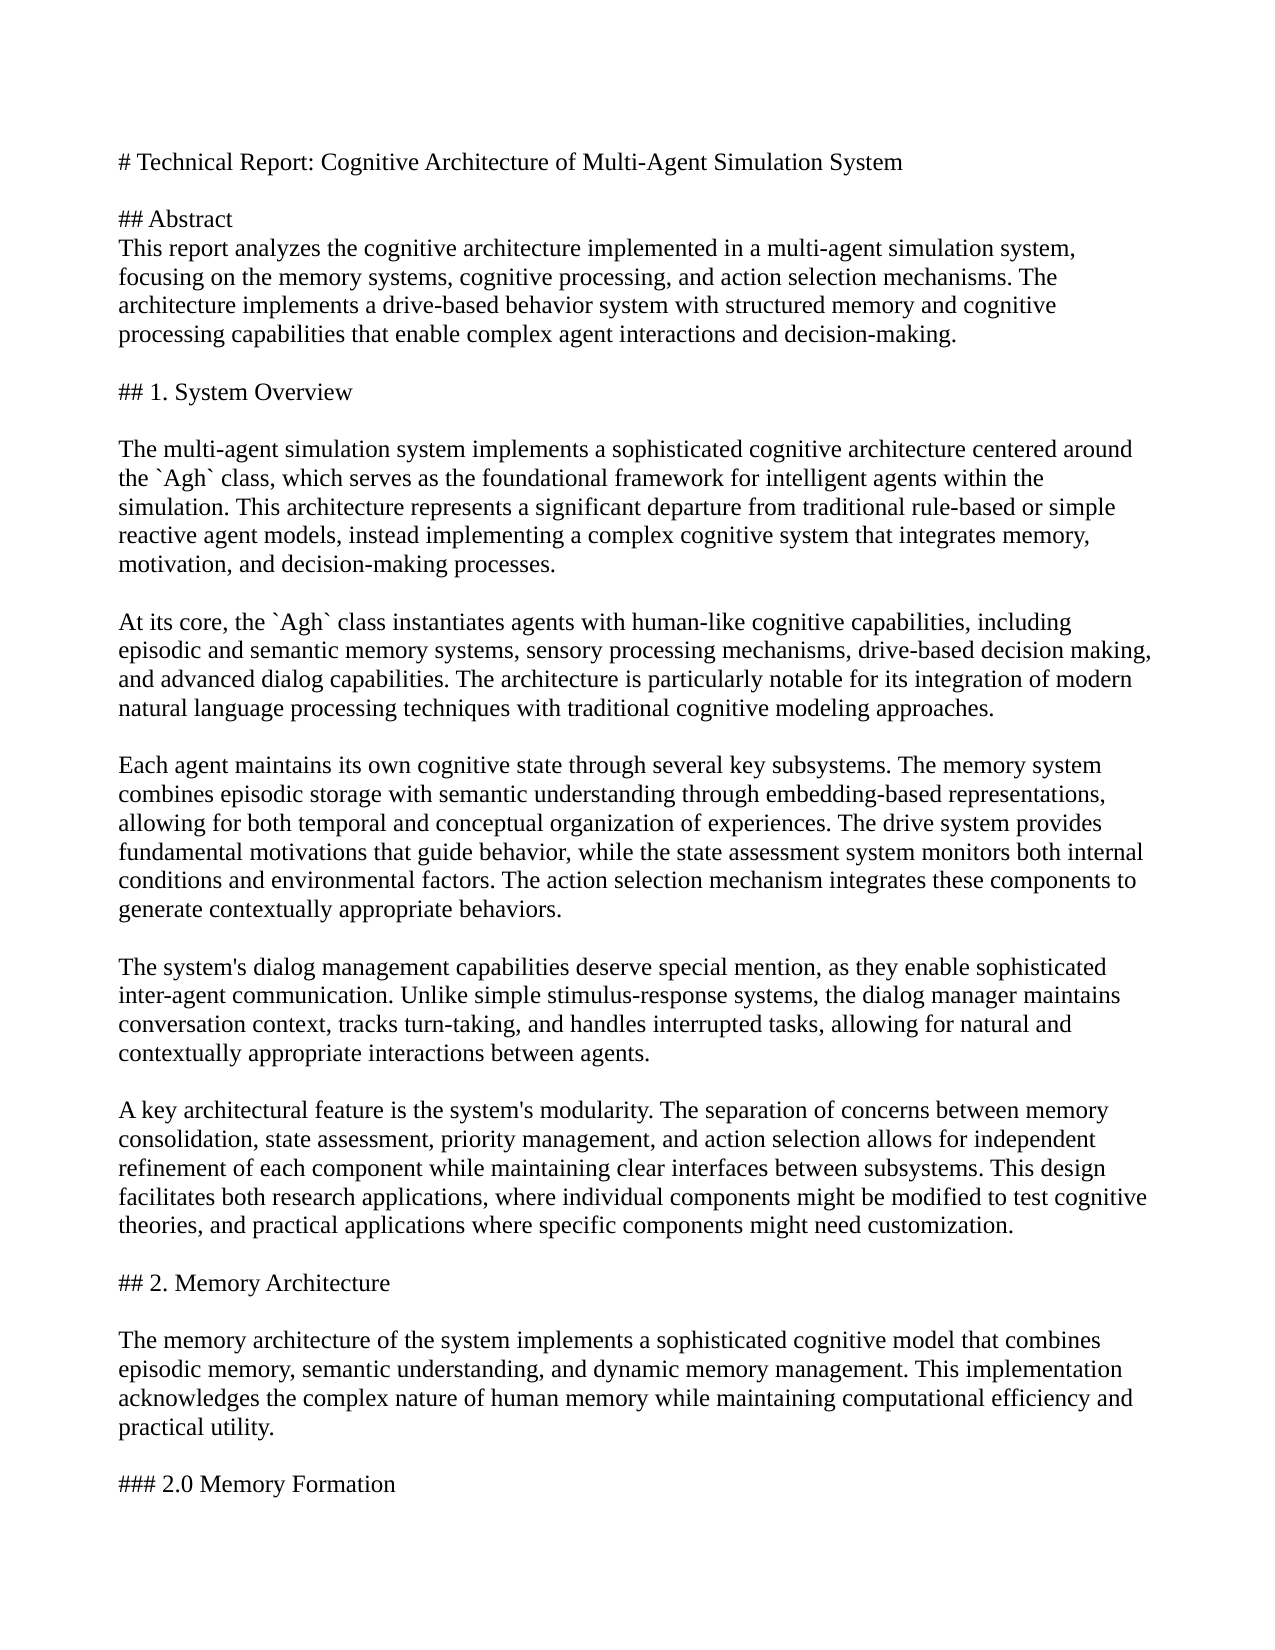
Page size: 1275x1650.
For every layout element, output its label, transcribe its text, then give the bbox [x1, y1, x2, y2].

text # Technical Report: Cognitive Architecture of Multi-Agent Simulation System [118, 147, 1157, 176]
text ### 2.0 Memory Formation [118, 1469, 1157, 1498]
text This report analyzes the cognitive architecture implemented in a multi-agent simulation system, focusing on the memory systems, cognitive processing, and action selection mechanisms. The architecture implements a drive-based behavior system with structured memory and cognitive processing capabilities that enable complex agent interactions and decision-making. [118, 233, 1157, 348]
text At its core, the `Agh` class instantiates agents with human-like cognitive capabilities, including episodic and semantic memory systems, sensory processing mechanisms, drive-based decision making, and advanced dialog capabilities. The architecture is particularly notable for its integration of modern natural language processing techniques with traditional cognitive modeling approaches. [118, 607, 1157, 722]
text The system's dialog management capabilities deserve special mention, as they enable sophisticated inter-agent communication. Unlike simple stimulus-response systems, the dialog manager maintains conversation context, tracks turn-taking, and handles interrupted tasks, allowing for natural and contextually appropriate interactions between agents. [118, 952, 1157, 1067]
text ## 2. Memory Architecture [118, 1268, 1157, 1297]
text ## Abstract [118, 204, 1157, 233]
text The memory architecture of the system implements a sophisticated cognitive model that combines episodic memory, semantic understanding, and dynamic memory management. This implementation acknowledges the complex nature of human memory while maintaining computational efficiency and practical utility. [118, 1326, 1157, 1441]
text ## 1. System Overview [118, 377, 1157, 406]
text Each agent maintains its own cognitive state through several key subsystems. The memory system combines episodic storage with semantic understanding through embedding-based representations, allowing for both temporal and conceptual organization of experiences. The drive system provides fundamental motivations that guide behavior, while the state assessment system monitors both internal conditions and environmental factors. The action selection mechanism integrates these components to generate contextually appropriate behaviors. [118, 751, 1157, 923]
text The multi-agent simulation system implements a sophisticated cognitive architecture centered around the `Agh` class, which serves as the foundational framework for intelligent agents within the simulation. This architecture represents a significant departure from traditional rule-based or simple reactive agent models, instead implementing a complex cognitive system that integrates memory, motivation, and decision-making processes. [118, 434, 1157, 578]
text A key architectural feature is the system's modularity. The separation of concerns between memory consolidation, state assessment, priority management, and action selection allows for independent refinement of each component while maintaining clear interfaces between subsystems. This design facilitates both research applications, where individual components might be modified to test cognitive theories, and practical applications where specific components might need customization. [118, 1096, 1157, 1239]
